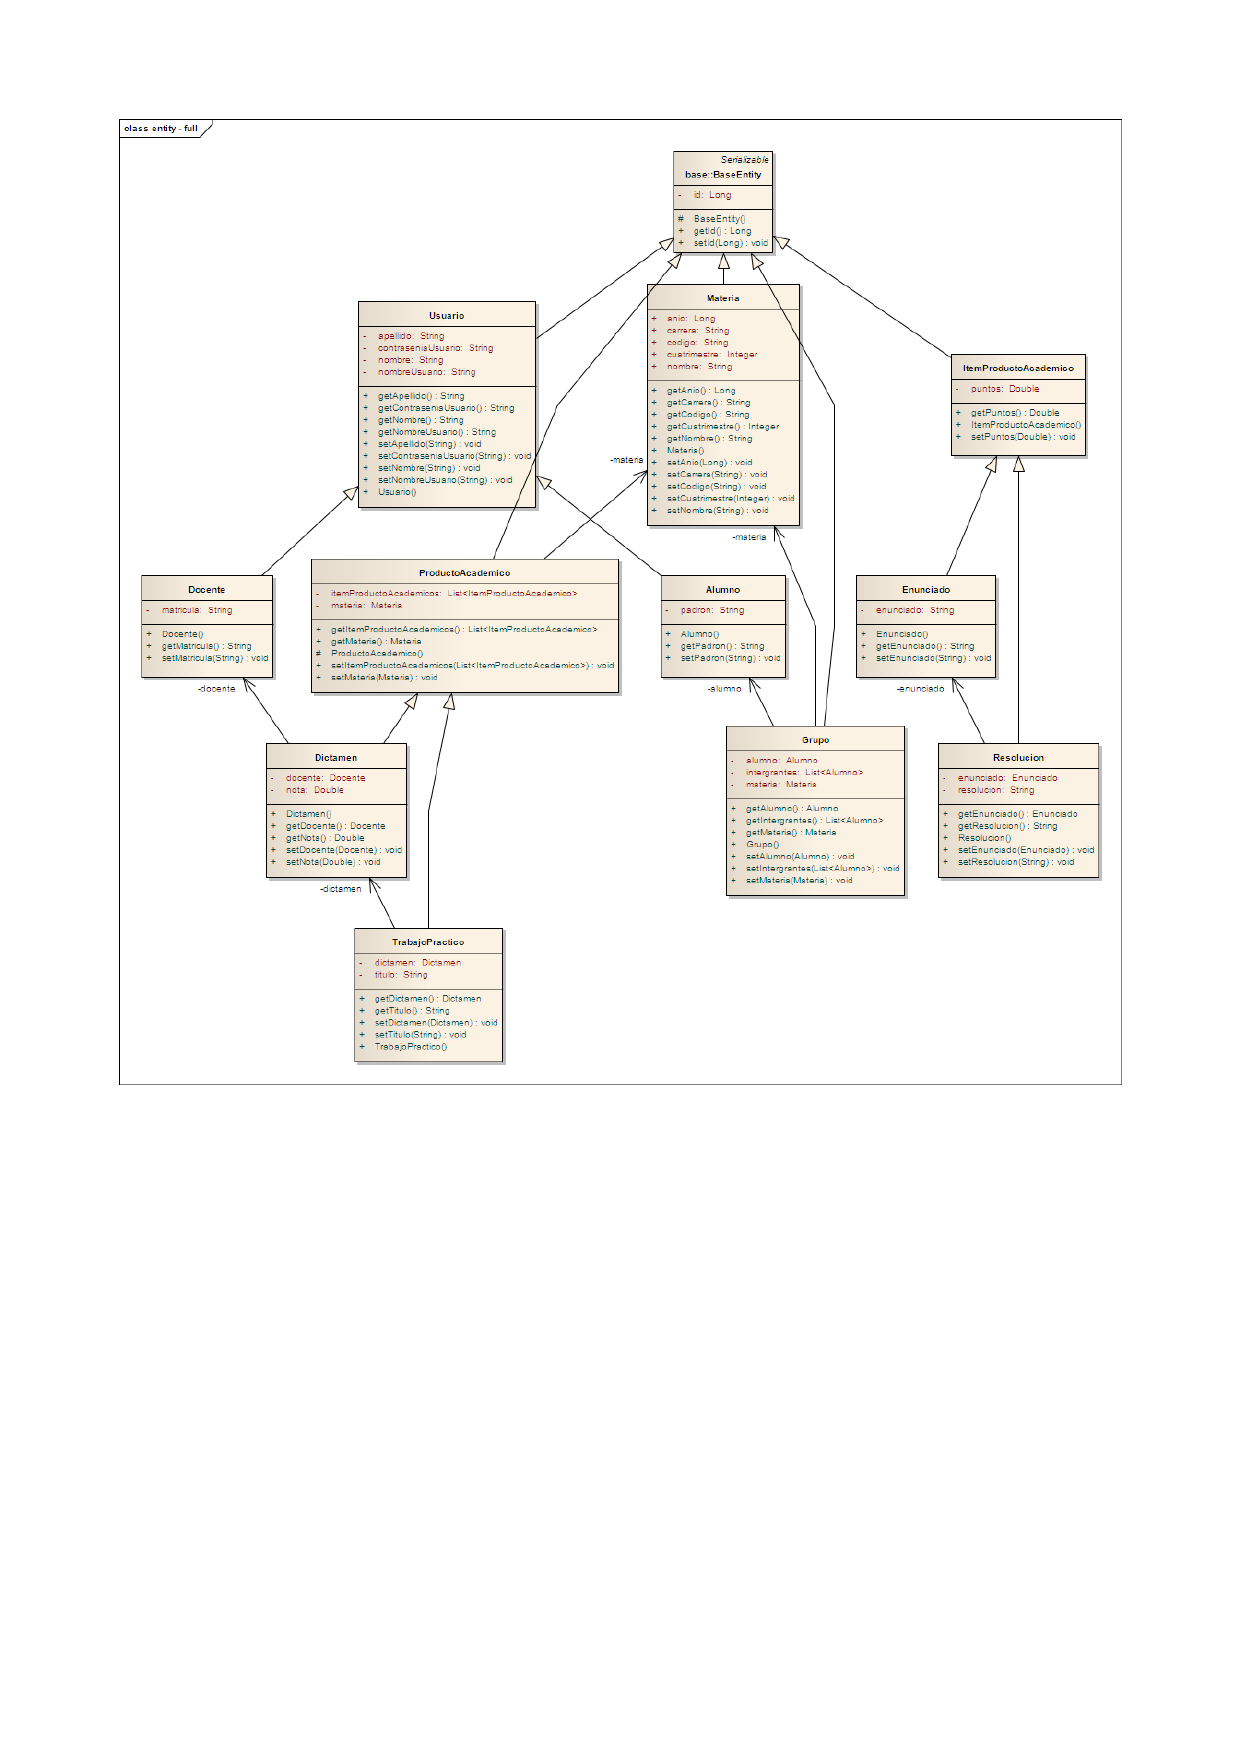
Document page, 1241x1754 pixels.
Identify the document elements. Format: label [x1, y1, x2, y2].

picture [118, 118, 1122, 1085]
